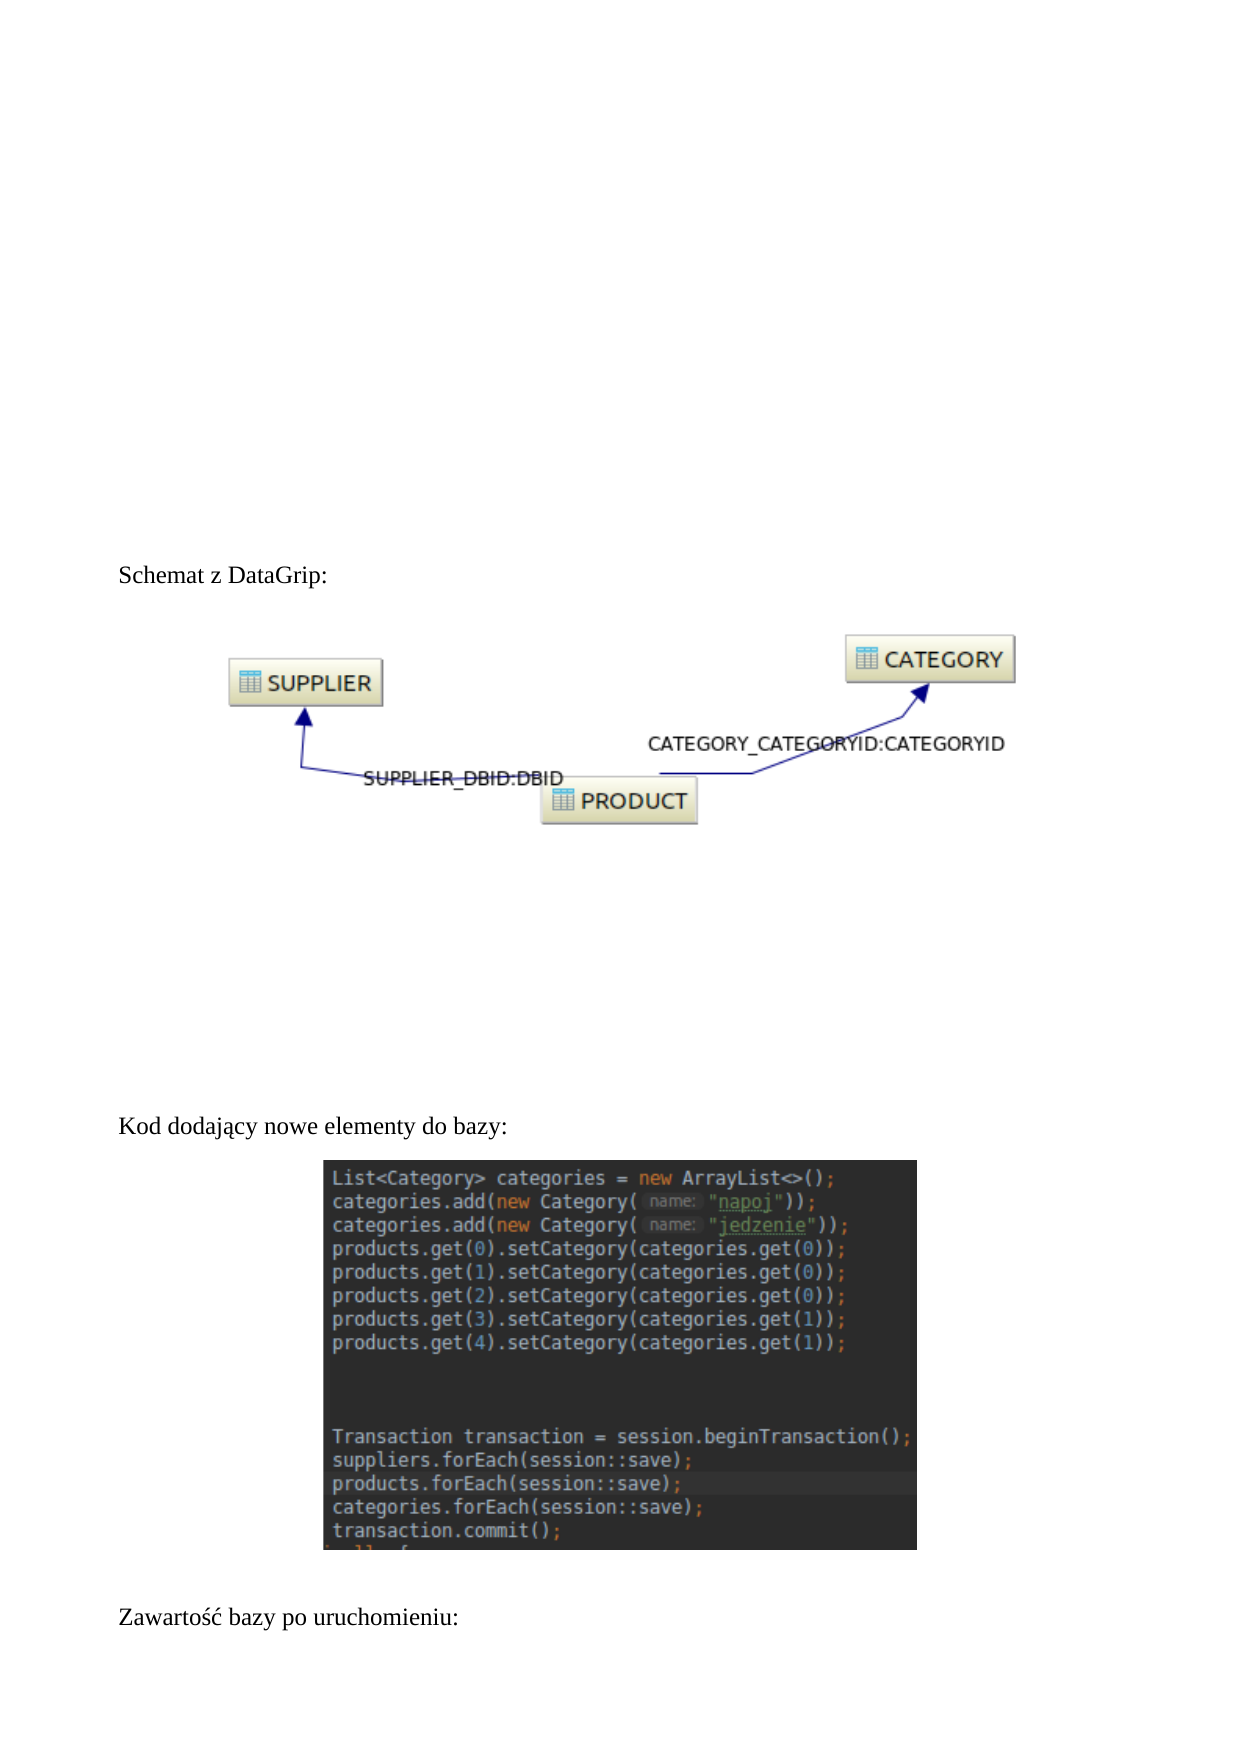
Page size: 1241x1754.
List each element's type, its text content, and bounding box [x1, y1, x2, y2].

text Schemat z DataGrip: [118, 560, 1122, 588]
text Zawartość bazy po uruchomieniu: [118, 1602, 1122, 1631]
text Kod dodający nowe elementy do bazy: [118, 1111, 1122, 1140]
picture [323, 1160, 917, 1550]
picture [188, 608, 1052, 861]
